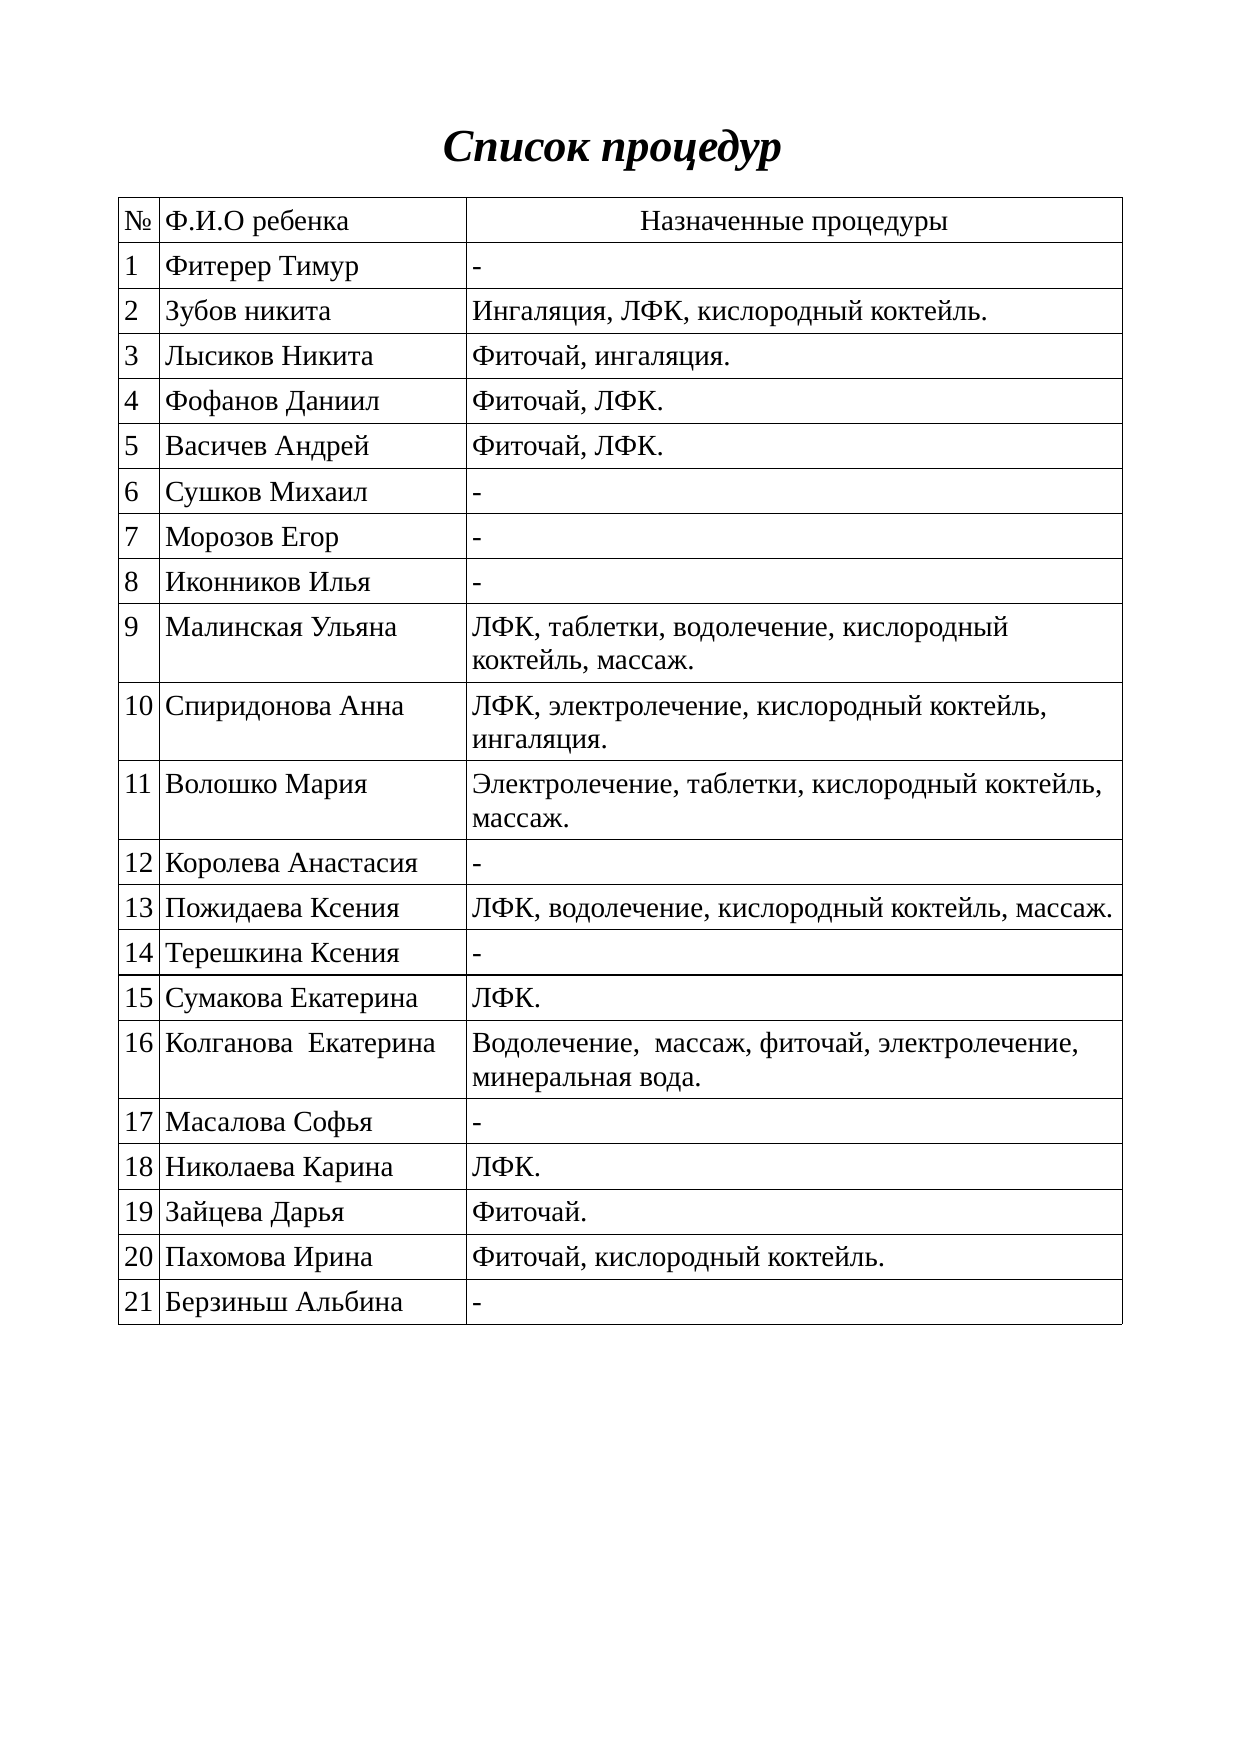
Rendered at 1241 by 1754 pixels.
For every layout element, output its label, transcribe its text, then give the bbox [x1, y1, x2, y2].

table_cell Пожидаева Ксения [160, 885, 466, 929]
table_cell - [467, 840, 1122, 884]
table_cell - [467, 559, 1122, 603]
table_cell Фиточай, ЛФК. [467, 424, 1122, 468]
table_cell Иконников Илья [160, 559, 466, 603]
table_cell Фофанов Даниил [160, 379, 466, 423]
table_cell 7 [119, 514, 159, 558]
table_cell - [467, 469, 1122, 513]
table_cell Фиточай, ЛФК. [467, 379, 1122, 423]
table_cell 8 [119, 559, 159, 603]
table_cell Фиточай. [467, 1190, 1122, 1233]
table_cell ЛФК. [467, 1144, 1122, 1188]
table_cell Королева Анастасия [160, 840, 466, 884]
table_cell Электролечение, таблетки, кислородный коктейль, массаж. [467, 761, 1122, 839]
table_cell Малинская Ульяна [160, 604, 466, 682]
table_cell 9 [119, 604, 159, 682]
table_header № [119, 198, 159, 242]
table_cell 11 [119, 761, 159, 839]
table_cell Лысиков Никита [160, 334, 466, 378]
table_cell Фитерер Тимур [160, 243, 466, 287]
table_cell 1 [119, 243, 159, 287]
table_cell ЛФК, водолечение, кислородный коктейль, массаж. [467, 885, 1122, 929]
table_cell Терешкина Ксения [160, 930, 466, 974]
table_cell - [467, 1280, 1122, 1324]
table_cell 6 [119, 469, 159, 513]
table_cell - [467, 243, 1122, 287]
table_cell Сушков Михаил [160, 469, 466, 513]
table_header Ф.И.О ребенка [160, 198, 466, 242]
table_cell Васичев Андрей [160, 424, 466, 468]
table_cell Ингаляция, ЛФК, кислородный коктейль. [467, 289, 1122, 332]
table_cell - [467, 930, 1122, 974]
table_cell Николаева Карина [160, 1144, 466, 1188]
table_header 15 [119, 976, 159, 1019]
table_cell Зайцева Дарья [160, 1190, 466, 1233]
table_cell Морозов Егор [160, 514, 466, 558]
table_header ЛФК. [467, 976, 1122, 1019]
table_header Сумакова Екатерина [160, 976, 466, 1019]
table_cell 18 [119, 1144, 159, 1188]
table_cell 4 [119, 379, 159, 423]
table_cell Фиточай, ингаляция. [467, 334, 1122, 378]
table_cell 17 [119, 1099, 159, 1143]
table_cell Фиточай, кислородный коктейль. [467, 1235, 1122, 1279]
table_cell 21 [119, 1280, 159, 1324]
table_cell 3 [119, 334, 159, 378]
table_cell 10 [119, 683, 159, 760]
table_header Назначенные процедуры [467, 198, 1122, 242]
table_cell 14 [119, 930, 159, 974]
table_cell Колганова Екатерина [160, 1021, 466, 1098]
table_cell Берзиньш Альбина [160, 1280, 466, 1324]
table_cell Зубов никита [160, 289, 466, 332]
table_cell - [467, 514, 1122, 558]
table_cell 2 [119, 289, 159, 332]
table_cell ЛФК, таблетки, водолечение, кислородный коктейль, массаж. [467, 604, 1122, 682]
table_cell Пахомова Ирина [160, 1235, 466, 1279]
table_cell 16 [119, 1021, 159, 1098]
table_cell Спиридонова Анна [160, 683, 466, 760]
table_cell Водолечение, массаж, фиточай, электролечение, минеральная вода. [467, 1021, 1122, 1098]
table_cell 19 [119, 1190, 159, 1233]
table_cell 20 [119, 1235, 159, 1279]
table_cell 12 [119, 840, 159, 884]
table_cell 5 [119, 424, 159, 468]
table_cell ЛФК, электролечение, кислородный коктейль, ингаляция. [467, 683, 1122, 760]
table_cell Волошко Мария [160, 761, 466, 839]
table_cell - [467, 1099, 1122, 1143]
text Список процедур [118, 118, 1122, 171]
table_cell Масалова Софья [160, 1099, 466, 1143]
table_cell 13 [119, 885, 159, 929]
